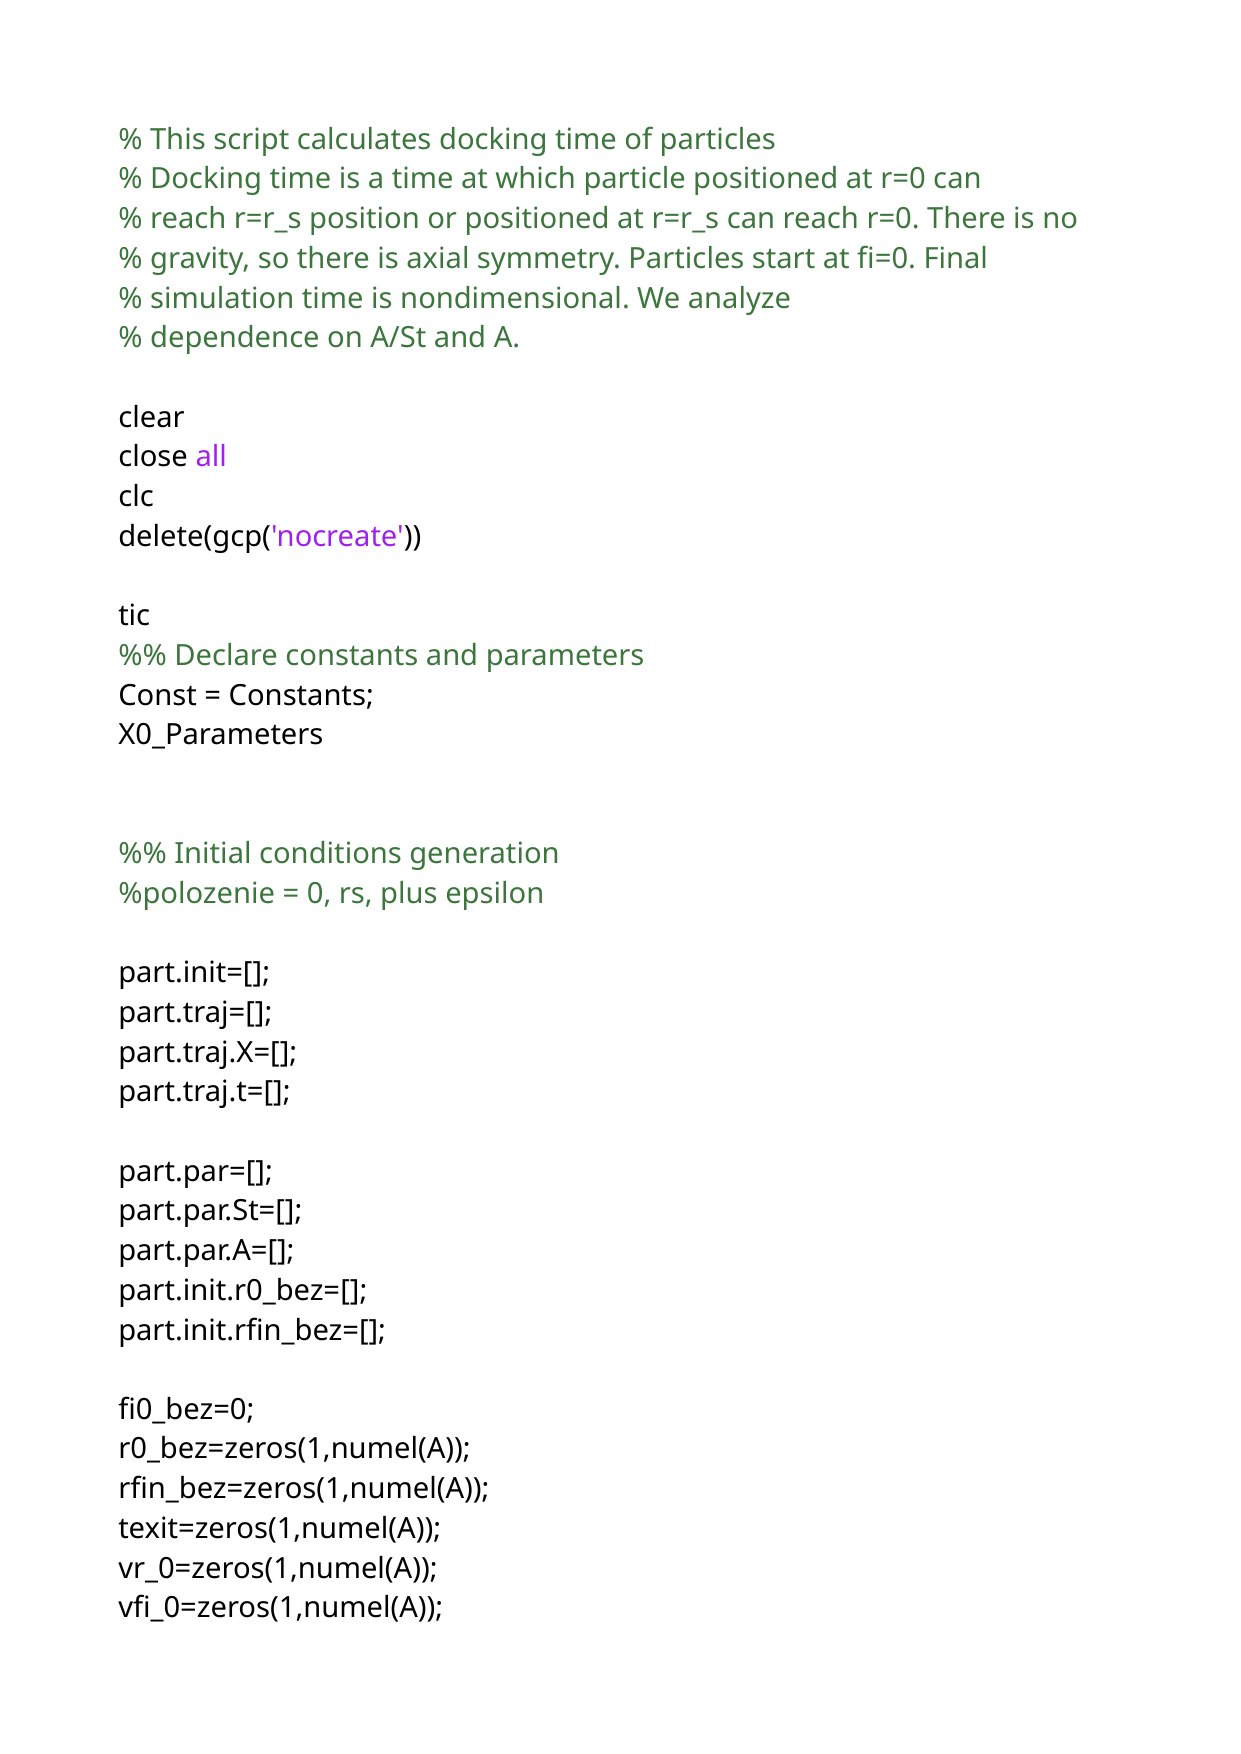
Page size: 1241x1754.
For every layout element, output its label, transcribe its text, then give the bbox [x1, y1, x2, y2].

text clc [118, 475, 1122, 515]
text vfi_0=zeros(1,numel(A)); [118, 1587, 1122, 1626]
text delete(gcp('nocreate')) [118, 515, 1122, 555]
text %% Initial conditions generation [118, 832, 1122, 872]
text part.init=[]; [118, 952, 1122, 991]
text %polozenie = 0, rs, plus epsilon [118, 872, 1122, 912]
text rfin_bez=zeros(1,numel(A)); [118, 1467, 1122, 1507]
text part.traj.X=[]; [118, 1031, 1122, 1071]
text part.par=[]; [118, 1150, 1122, 1190]
text close all [118, 436, 1122, 475]
text fi0_bez=0; [118, 1388, 1122, 1428]
text % Docking time is a time at which particle positioned at r=0 can [118, 158, 1122, 197]
text r0_bez=zeros(1,numel(A)); [118, 1428, 1122, 1467]
text part.init.rfin_bez=[]; [118, 1309, 1122, 1348]
text X0_Parameters [118, 713, 1122, 753]
text part.par.A=[]; [118, 1229, 1122, 1269]
text clear [118, 396, 1122, 436]
text part.init.r0_bez=[]; [118, 1269, 1122, 1309]
text Const = Constants; [118, 674, 1122, 713]
text %% Declare constants and parameters [118, 634, 1122, 674]
text part.traj=[]; [118, 991, 1122, 1031]
text part.par.St=[]; [118, 1190, 1122, 1229]
text vr_0=zeros(1,numel(A)); [118, 1547, 1122, 1587]
text tic [118, 594, 1122, 634]
text % This script calculates docking time of particles [118, 118, 1122, 158]
text % dependence on A/St and A. [118, 317, 1122, 356]
text part.traj.t=[]; [118, 1071, 1122, 1110]
text texit=zeros(1,numel(A)); [118, 1507, 1122, 1547]
text % gravity, so there is axial symmetry. Particles start at fi=0. Final [118, 237, 1122, 277]
text % reach r=r_s position or positioned at r=r_s can reach r=0. There is no [118, 197, 1122, 237]
text % simulation time is nondimensional. We analyze [118, 277, 1122, 317]
